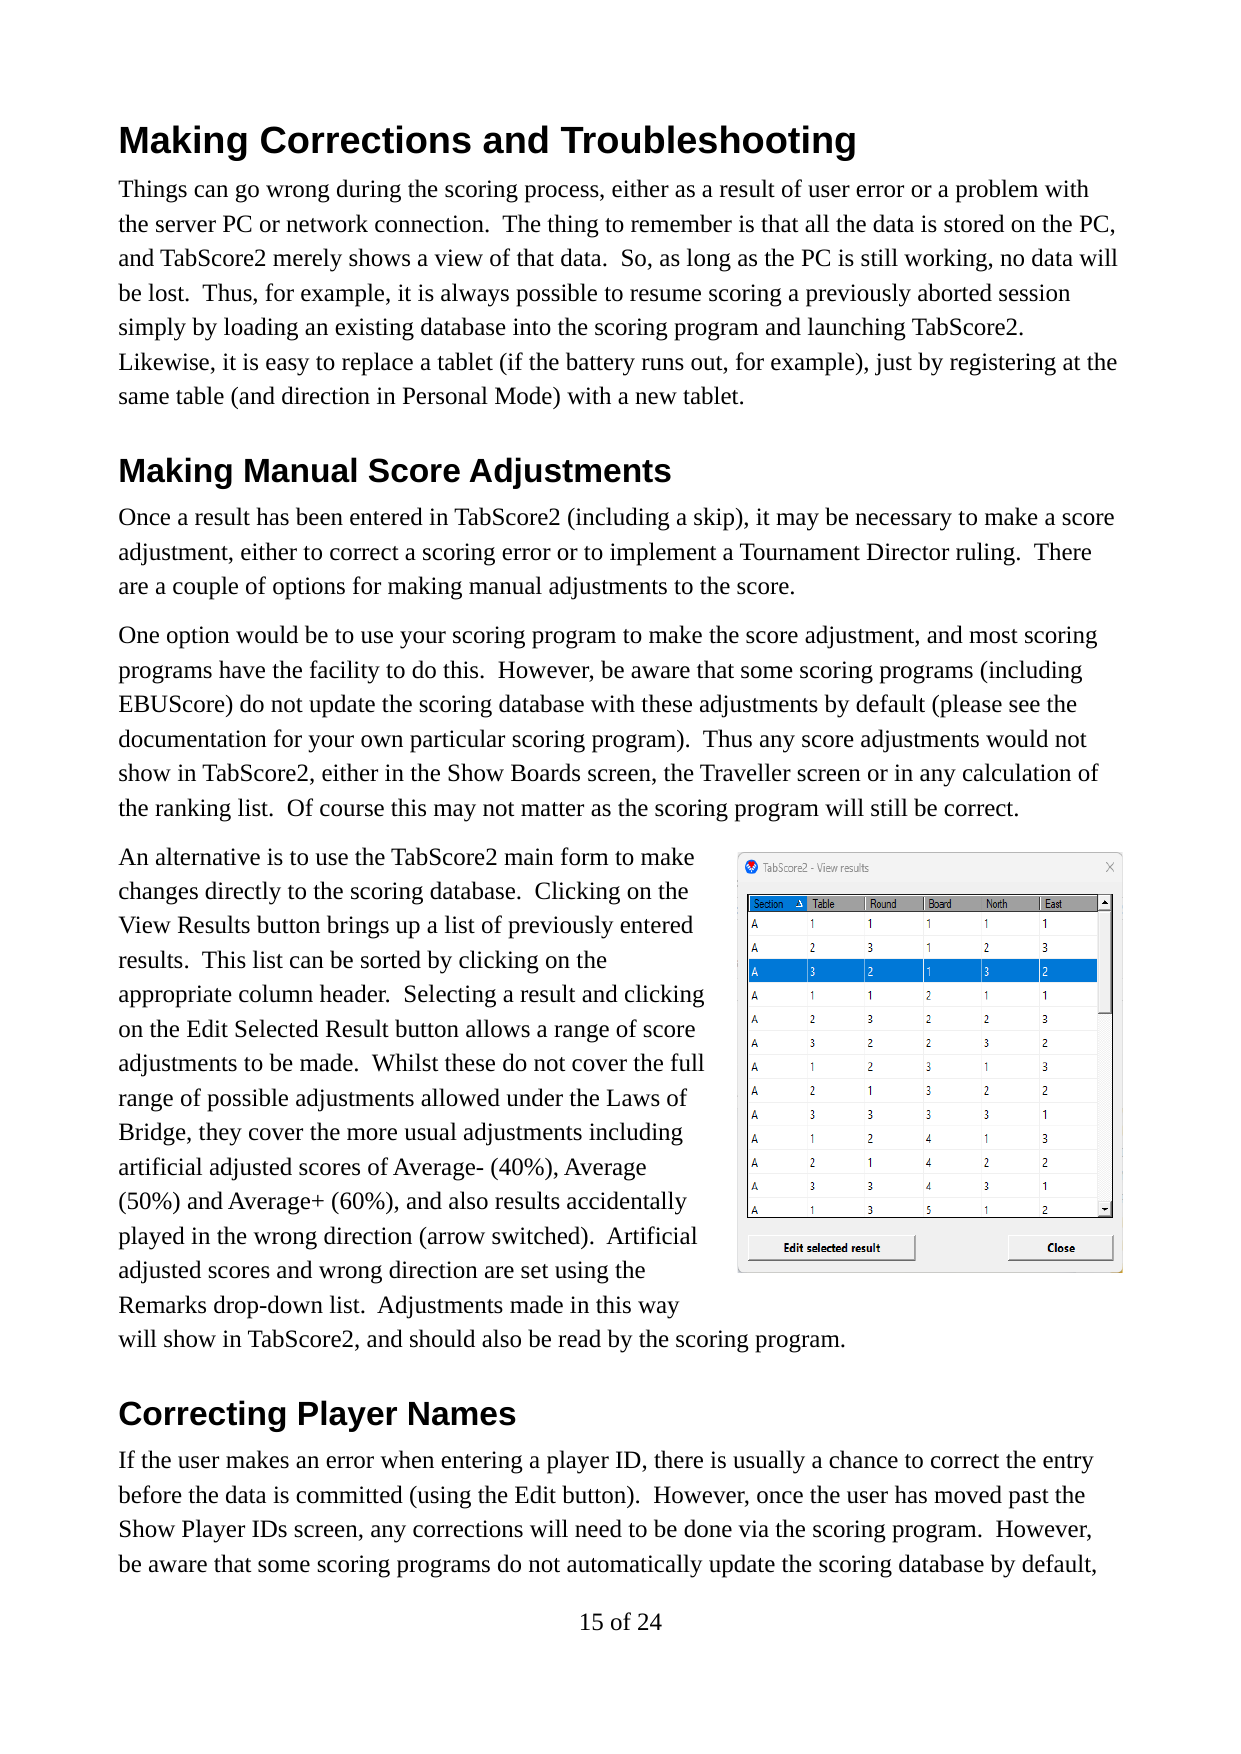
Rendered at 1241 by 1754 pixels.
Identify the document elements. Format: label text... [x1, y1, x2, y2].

subtitle Making Manual Score Adjustments [118, 451, 1122, 490]
text Once a result has been entered in TabScore2 (including a skip), it may be necessary to make a score adjustment, either to correct a scoring error or to implement a Tournament Director ruling. There are a couple of options for making manual adjustments to the score. [118, 502, 1122, 600]
picture [737, 852, 1123, 1273]
text One option would be to use your scoring program to make the score adjustment, and most scoring programs have the facility to do this. However, be aware that some scoring programs (including EBUScore) do not update the scoring database with these adjustments by default (please see the documentation for your own particular scoring program). Thus any score adjustments would not show in TabScore2, either in the Show Boards screen, the Traveller screen or in any calculation of the ranking list. Of course this may not matter as the scoring program will still be correct. [118, 620, 1122, 821]
text An alternative is to use the TabScore2 main form to make changes directly to the scoring database. Clicking on the View Results button brings up a list of previously entered results. This list can be sorted by clicking on the appropriate column header. Selecting a result and clicking on the Edit Selected Result button allows a range of score adjustments to be made. Whilst these do not cover the full range of possible adjustments allowed under the Laws of Bridge, they cover the more usual adjustments including artificial adjusted scores of Average- (40%), Average (50%) and Average+ (60%), and also results accidentally played in the wrong direction (arrow switched). Artificial adjusted scores and wrong direction are set using the Remarks drop-down list. Adjustments made in this way will show in TabScore2, and should also be read by the scoring program. [118, 842, 1122, 1353]
text Things can go wrong during the scoring process, either as a result of user error or a problem with the server PC or network connection. The thing to remember is that all the data is stored on the PC, and TabScore2 merely shows a view of that data. So, as long as the PC is still working, no data will be lost. Thus, for example, it is always possible to resume scoring a previously aborted session simply by loading an existing database into the scoring program and launching TabScore2. Likewise, it is easy to replace a tablet (if the battery runs out, for example), just by registering at the same table (and direction in Personal Mode) with a new tablet. [118, 174, 1122, 410]
subtitle Correcting Player Names [118, 1394, 1122, 1433]
text If the user makes an error when entering a player ID, there is usually a chance to correct the entry before the data is committed (using the Edit button). However, once the user has moved past the Show Player IDs screen, any corrections will need to be done via the scoring program. However, be aware that some scoring programs do not automatically update the scoring database by default, [118, 1445, 1122, 1578]
subtitle Making Corrections and Troubleshooting [118, 118, 1122, 162]
